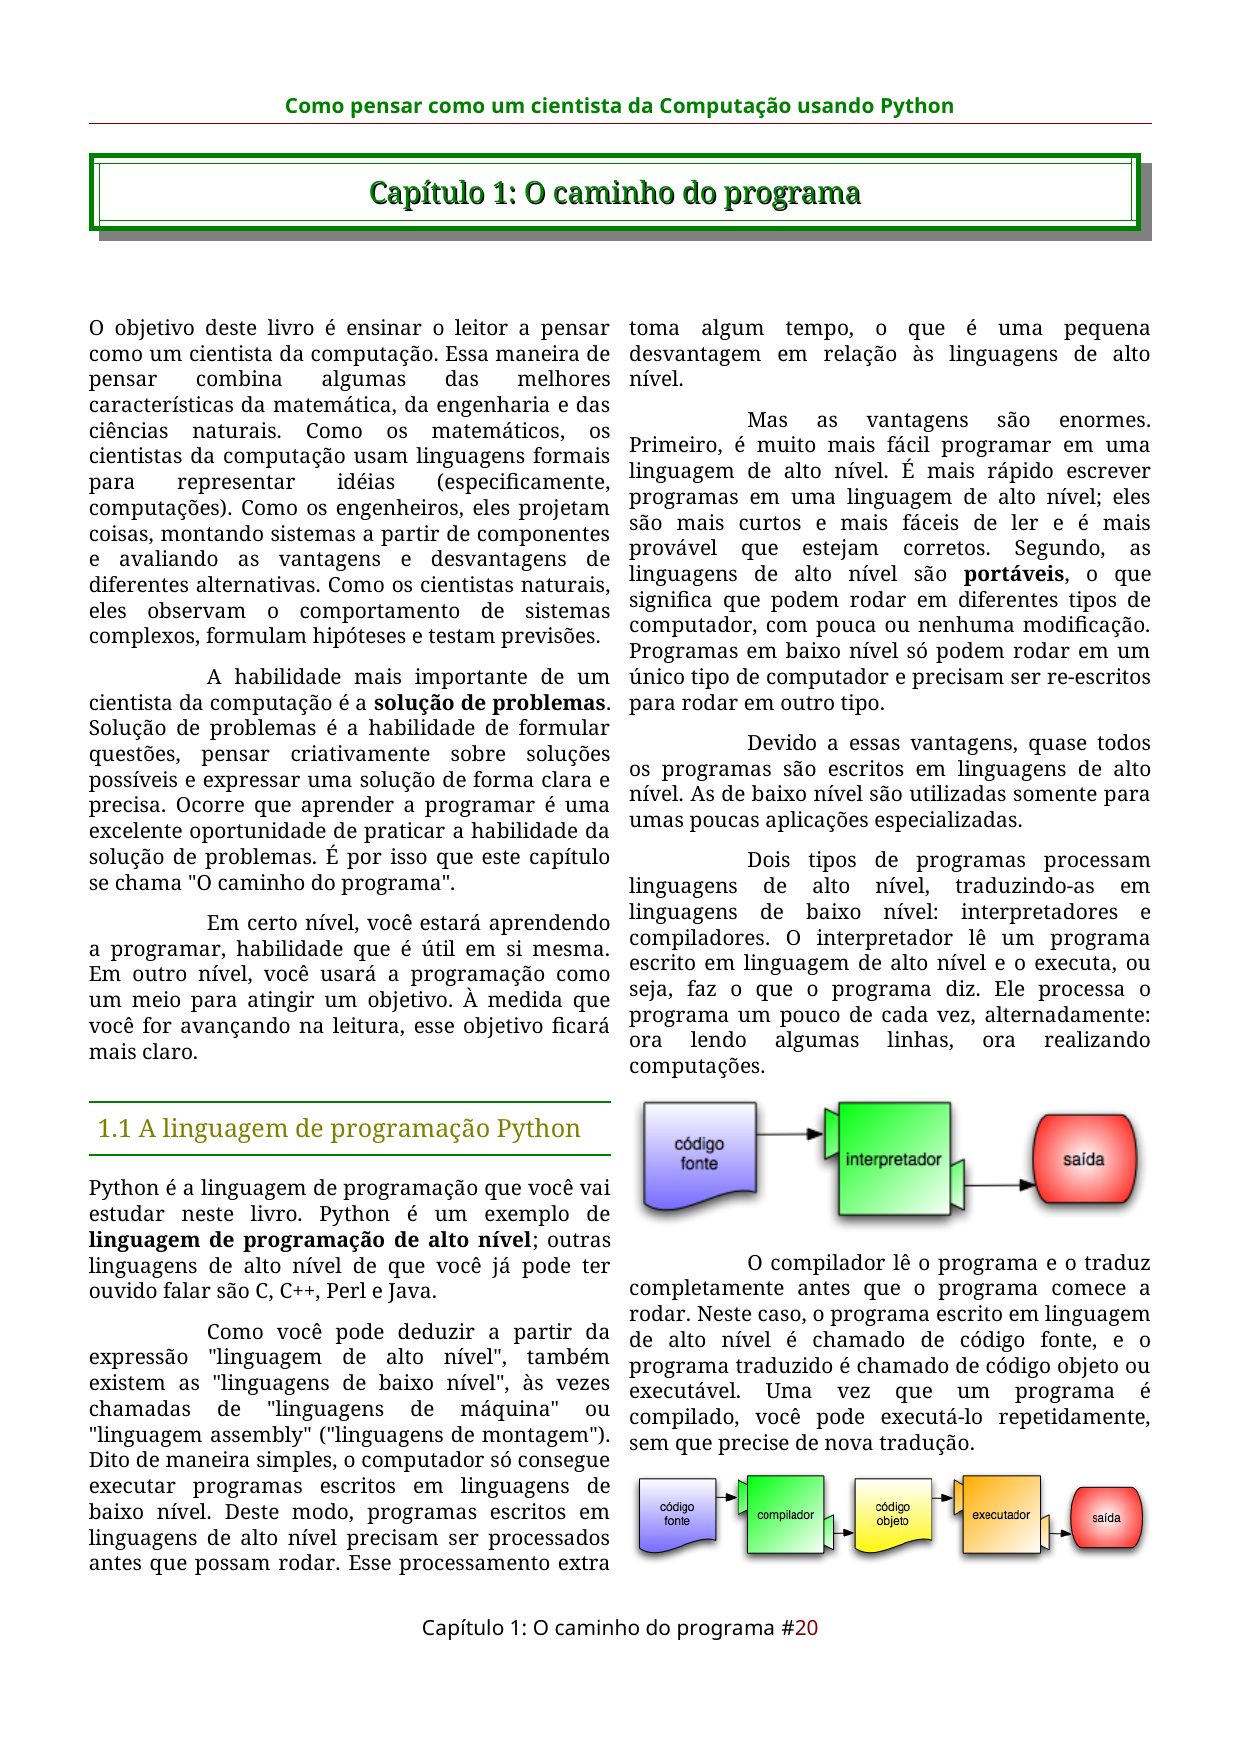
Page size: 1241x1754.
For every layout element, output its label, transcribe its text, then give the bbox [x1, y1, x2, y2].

text Python é a linguagem de programação que você vai estudar neste livro. Python é um exemplo de linguagem de programação de alto nível; outras linguagens de alto nível de que você já pode ter ouvido falar são C, C++, Perl e Java. [88, 1173, 611, 1305]
text Mas as vantagens são enormes. Primeiro, é muito mais fácil programar em uma linguagem de alto nível. É mais rápido escrever programas em uma linguagem de alto nível; eles são mais curtos e mais fáceis de ler e é mais provável que estejam corretos. Segundo, as linguagens de alto nível são portáveis, o que significa que podem rodar em diferentes tipos de computador, com pouca ou nenhuma modificação. Programas em baixo nível só podem rodar em um único tipo de computador e precisam ser re-escritos para rodar em outro tipo. [629, 404, 1152, 716]
text O compilador lê o programa e o traduz completamente antes que o programa comece a rodar. Neste caso, o programa escrito em linguagem de alto nível é chamado de código fonte, e o programa traduzido é chamado de código objeto ou executável. Uma vez que um programa é compilado, você pode executá-lo repetidamente, sem que precise de nova tradução. [629, 1248, 1152, 1456]
subtitle Capítulo 1: O caminho do programa [100, 164, 1131, 220]
subtitle [94, 158, 1131, 163]
text Devido a essas vantagens, quase todos os programas são escritos em linguagens de alto nível. As de baixo nível são utilizadas somente para umas poucas aplicações especializadas. [629, 728, 1152, 833]
picture [628, 1468, 1152, 1570]
picture [628, 1092, 1152, 1236]
text Como você pode deduzir a partir da expressão "linguagem de alto nível", também existem as "linguagens de baixo nível", às vezes chamadas de "linguagens de máquina" ou "linguagem assembly" ("linguagens de montagem"). Dito de maneira simples, o computador só consegue executar programas escritos em linguagens de baixo nível. Deste modo, programas escritos em linguagens de alto nível precisam ser processados antes que possam rodar. Esse processamento extra [88, 1317, 611, 1577]
text A habilidade mais importante de um cientista da computação é a solução de problemas. Solução de problemas é a habilidade de formular questões, pensar criativamente sobre soluções possíveis e expressar uma solução de forma clara e precisa. Ocorre que aprender a programar é uma excelente oportunidade de praticar a habilidade da solução de problemas. É por isso que este capítulo se chama "O caminho do programa". [88, 662, 611, 896]
text O objetivo deste livro é ensinar o leitor a pensar como um cientista da computação. Essa maneira de pensar combina algumas das melhores características da matemática, da engenharia e das ciências naturais. Como os matemáticos, os cientistas da computação usam linguagens formais para representar idéias (especificamente, computações). Como os engenheiros, eles projetam coisas, montando sistemas a partir de componentes e avaliando as vantagens e desvantagens de diferentes alternativas. Como os cientistas naturais, eles observam o comportamento de sistemas complexos, formulam hipóteses e testam previsões. [88, 313, 611, 650]
subtitle [100, 221, 1136, 226]
text Dois tipos de programas processam linguagens de alto nível, traduzindo-as em linguagens de baixo nível: interpretadores e compiladores. O interpretador lê um programa escrito em linguagem de alto nível e o executa, ou seja, faz o que o programa diz. Ele processa o programa um pouco de cada vez, alternadamente: ora lendo algumas linhas, ora realizando computações. [629, 845, 1152, 1080]
text Em certo nível, você estará aprendendo a programar, habilidade que é útil em si mesma. Em outro nível, você usará a programação como um meio para atingir um objetivo. À medida que você for avançando na leitura, esse objetivo ficará mais claro. [88, 908, 611, 1065]
text toma algum tempo, o que é uma pequena desvantagem em relação às linguagens de alto nível. [629, 313, 1152, 393]
subtitle 1.1 A linguagem de programação Python [88, 1102, 611, 1156]
